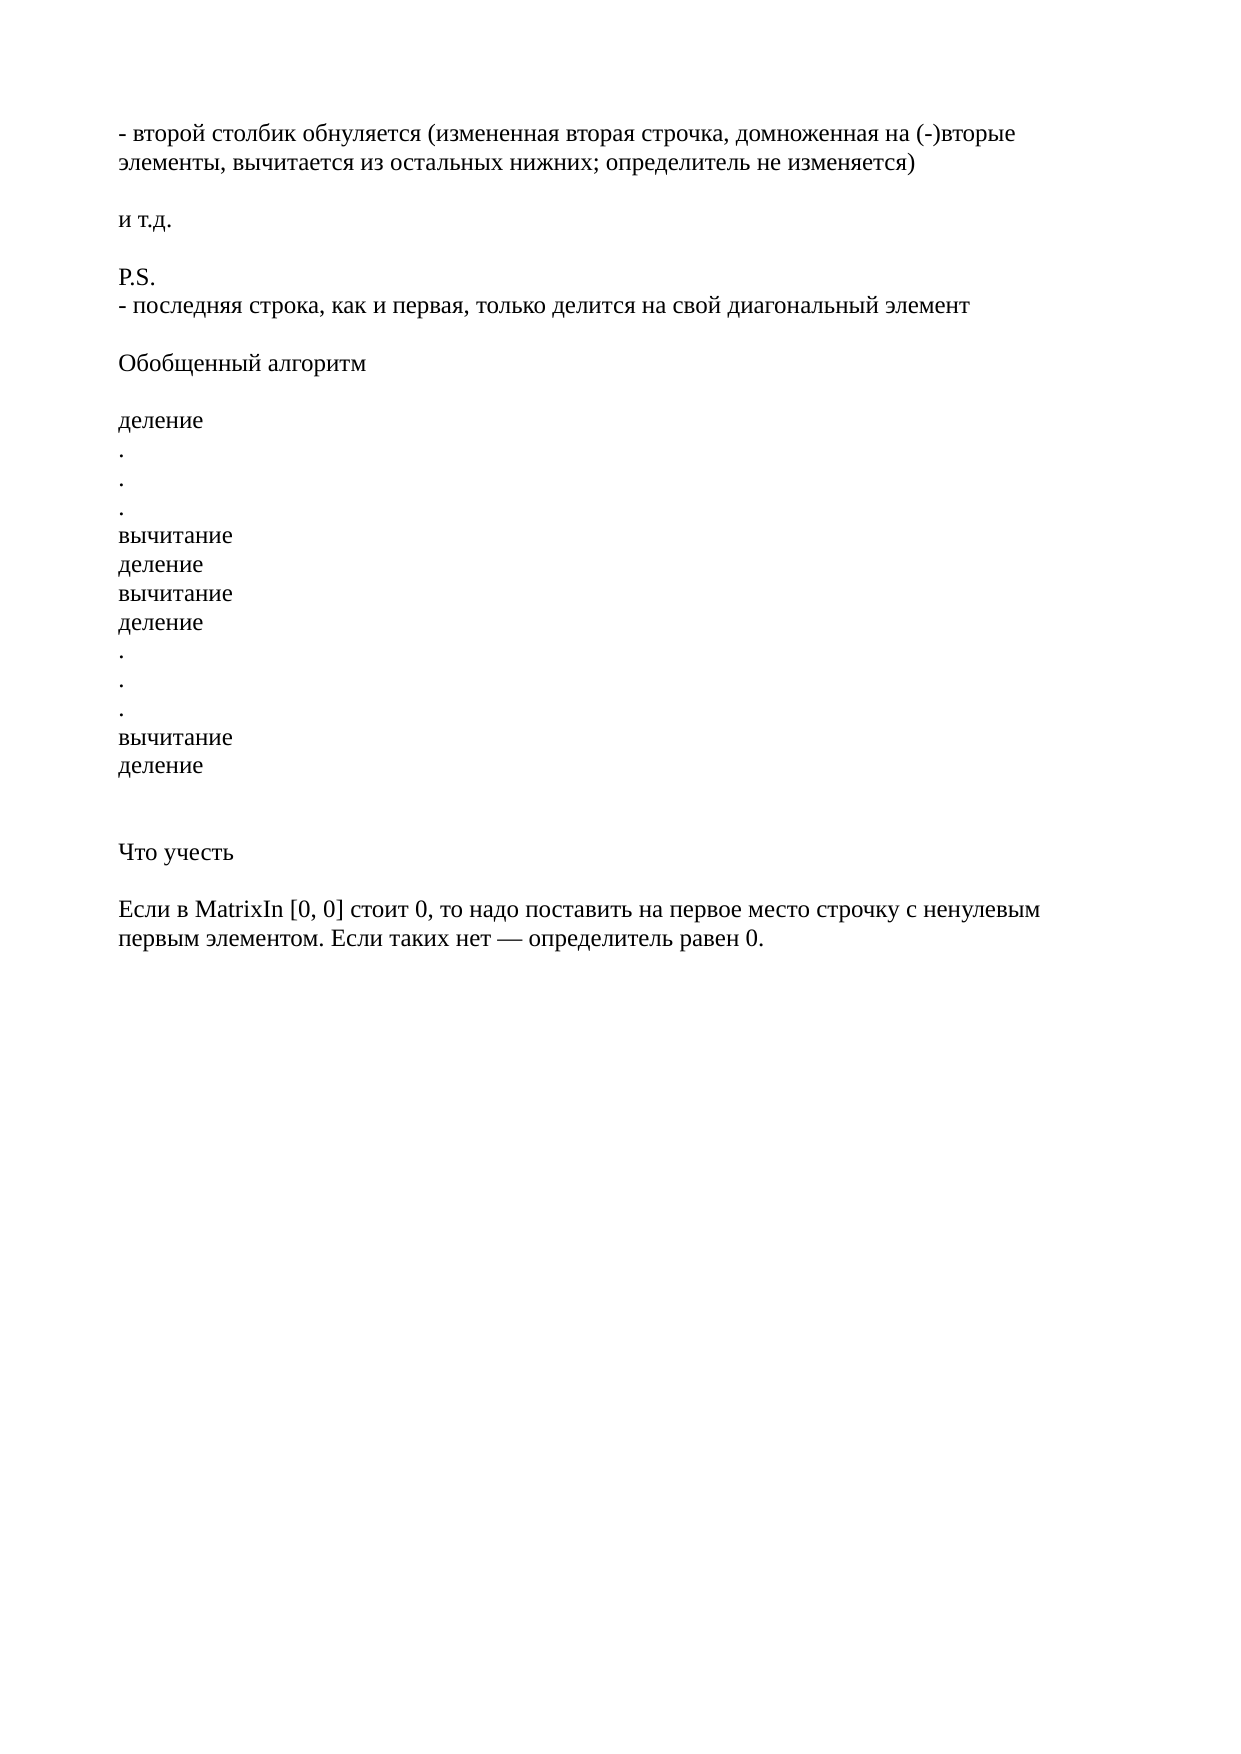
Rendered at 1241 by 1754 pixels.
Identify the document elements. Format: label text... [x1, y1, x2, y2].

text Обобщенный алгоритм [118, 348, 1122, 377]
text и т.д. [118, 204, 1122, 233]
text . [118, 664, 1122, 693]
text Что учесть [118, 837, 1122, 866]
text . [118, 693, 1122, 722]
text деление [118, 406, 1122, 434]
text Если в MatrixIn [0, 0] стоит 0, то надо поставить на первое место строчку с ненулевым первым элементом. Если таких нет — определитель равен 0. [118, 894, 1122, 952]
text . [118, 434, 1122, 463]
text деление [118, 751, 1122, 779]
text - второй столбик обнуляется (измененная вторая строчка, домноженная на (-)вторые элементы, вычитается из остальных нижних; определитель не изменяется) [118, 118, 1122, 176]
text - последняя строка, как и первая, только делится на свой диагональный элемент [118, 291, 1122, 319]
text деление [118, 549, 1122, 578]
text вычитание [118, 521, 1122, 549]
text . [118, 463, 1122, 492]
text вычитание [118, 722, 1122, 751]
text P.S. [118, 262, 1122, 291]
text деление [118, 607, 1122, 636]
text . [118, 636, 1122, 664]
text вычитание [118, 578, 1122, 607]
text . [118, 492, 1122, 521]
